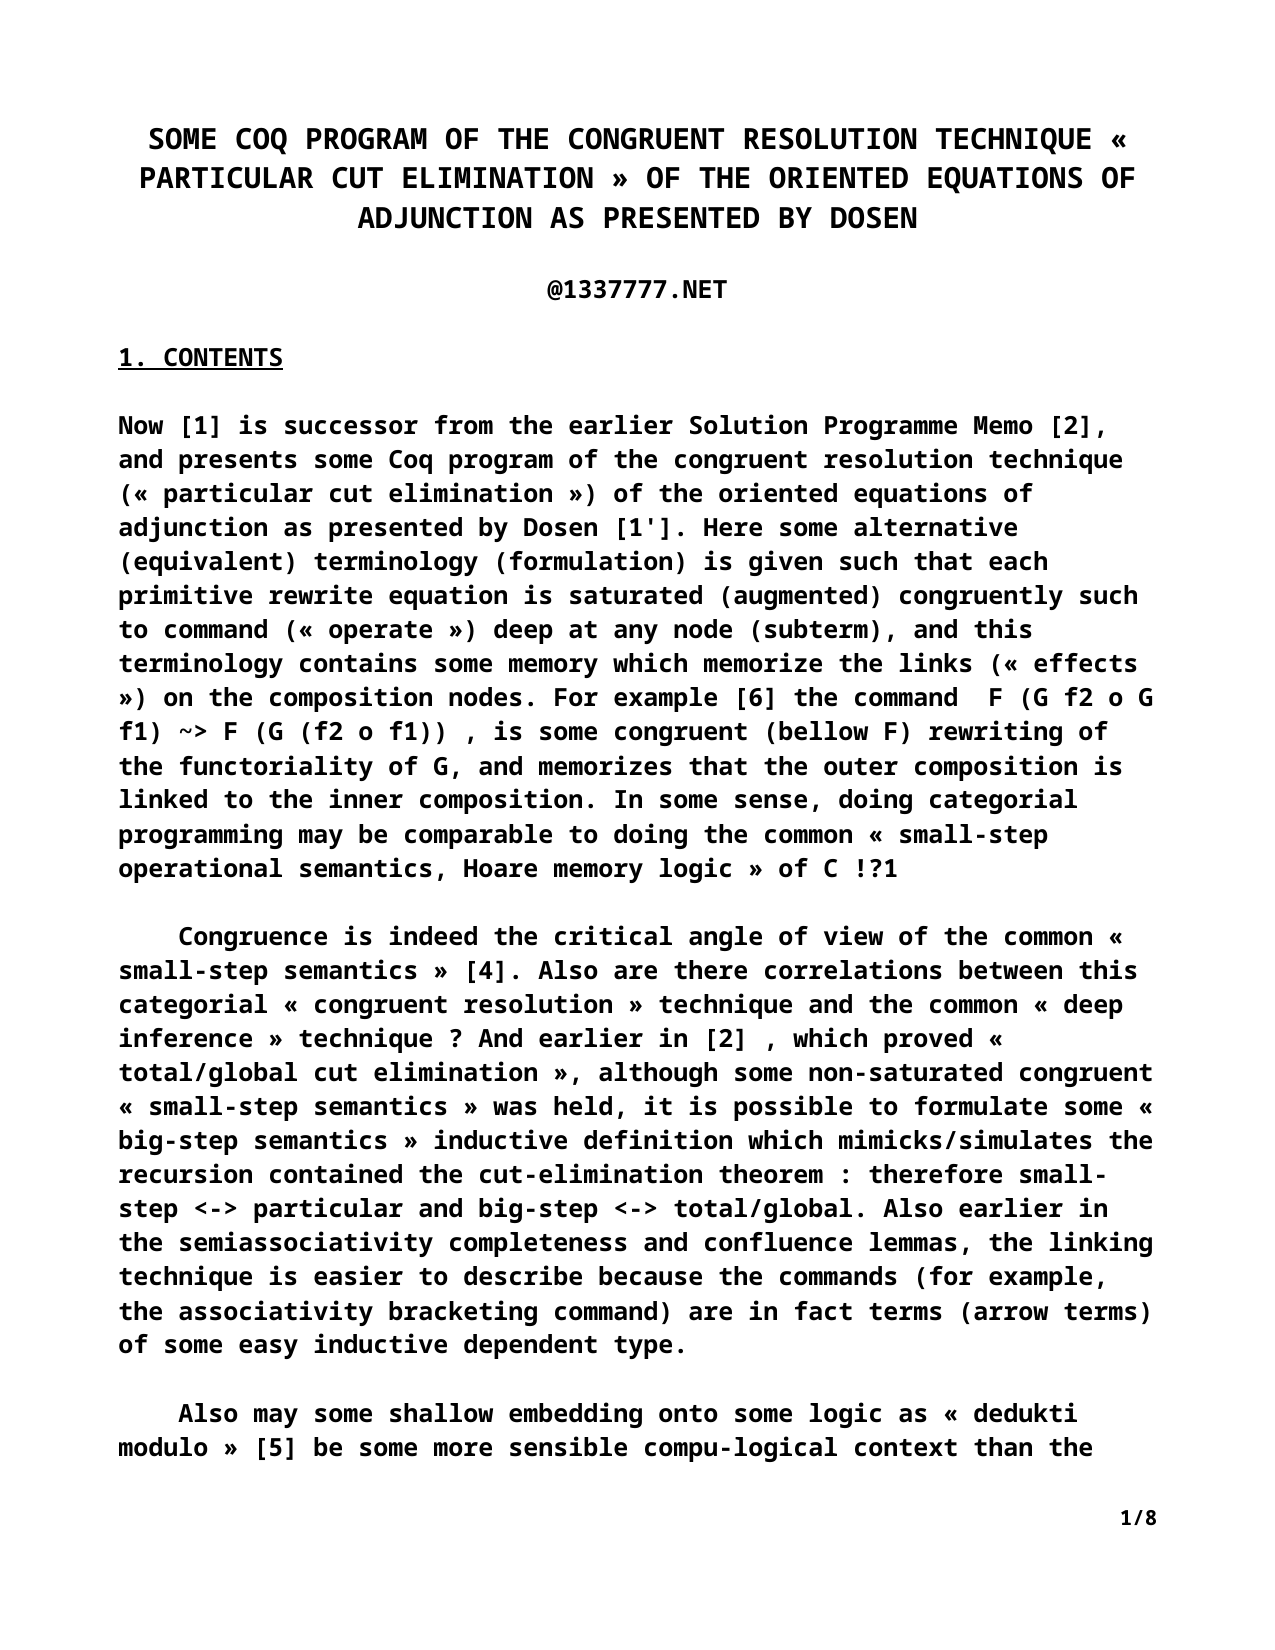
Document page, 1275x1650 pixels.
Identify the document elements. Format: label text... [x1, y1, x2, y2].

text @1337777.NET [118, 271, 1157, 305]
text Now [1] is successor from the earlier Solution Programme Memo [2], and presents some Coq program of the congruent resolution technique (« particular cut elimination ») of the oriented equations of adjunction as presented by Dosen [1']. Here some alternative (equivalent) terminology (formulation) is given such that each primitive rewrite equation is saturated (augmented) congruently such to command (« operate ») deep at any node (subterm), and this terminology contains some memory which memorize the links (« effects ») on the composition nodes. For example [6] the command F (G f2 o G f1) ~> F (G (f2 o f1)) , is some congruent (bellow F) rewriting of the functoriality of G, and memorizes that the outer composition is linked to the inner composition. In some sense, doing categorial programming may be comparable to doing the common « small-step operational semantics, Hoare memory logic » of C !?1 [118, 407, 1157, 884]
text Congruence is indeed the critical angle of view of the common « small-step semantics » [4]. Also are there correlations between this categorial « congruent resolution » technique and the common « deep inference » technique ? And earlier in [2] , which proved « total/global cut elimination », although some non-saturated congruent « small-step semantics » was held, it is possible to formulate some « big-step semantics » inductive definition which mimicks/simulates the recursion contained the cut-elimination theorem : therefore small-step <-> particular and big-step <-> total/global. Also earlier in the semiassociativity completeness and confluence lemmas, the linking technique is easier to describe because the commands (for example, the associativity bracketing command) are in fact terms (arrow terms) of some easy inductive dependent type. [118, 918, 1157, 1361]
text SOME COQ PROGRAM OF THE CONGRUENT RESOLUTION TECHNIQUE « PARTICULAR CUT ELIMINATION » OF THE ORIENTED EQUATIONS OF ADJUNCTION AS PRESENTED BY DOSEN [118, 118, 1157, 237]
text 1. CONTENTS [118, 339, 1157, 373]
text Also may some shallow embedding onto some logic as « dedukti modulo » [5] be some more sensible compu-logical context than the [118, 1395, 1157, 1463]
